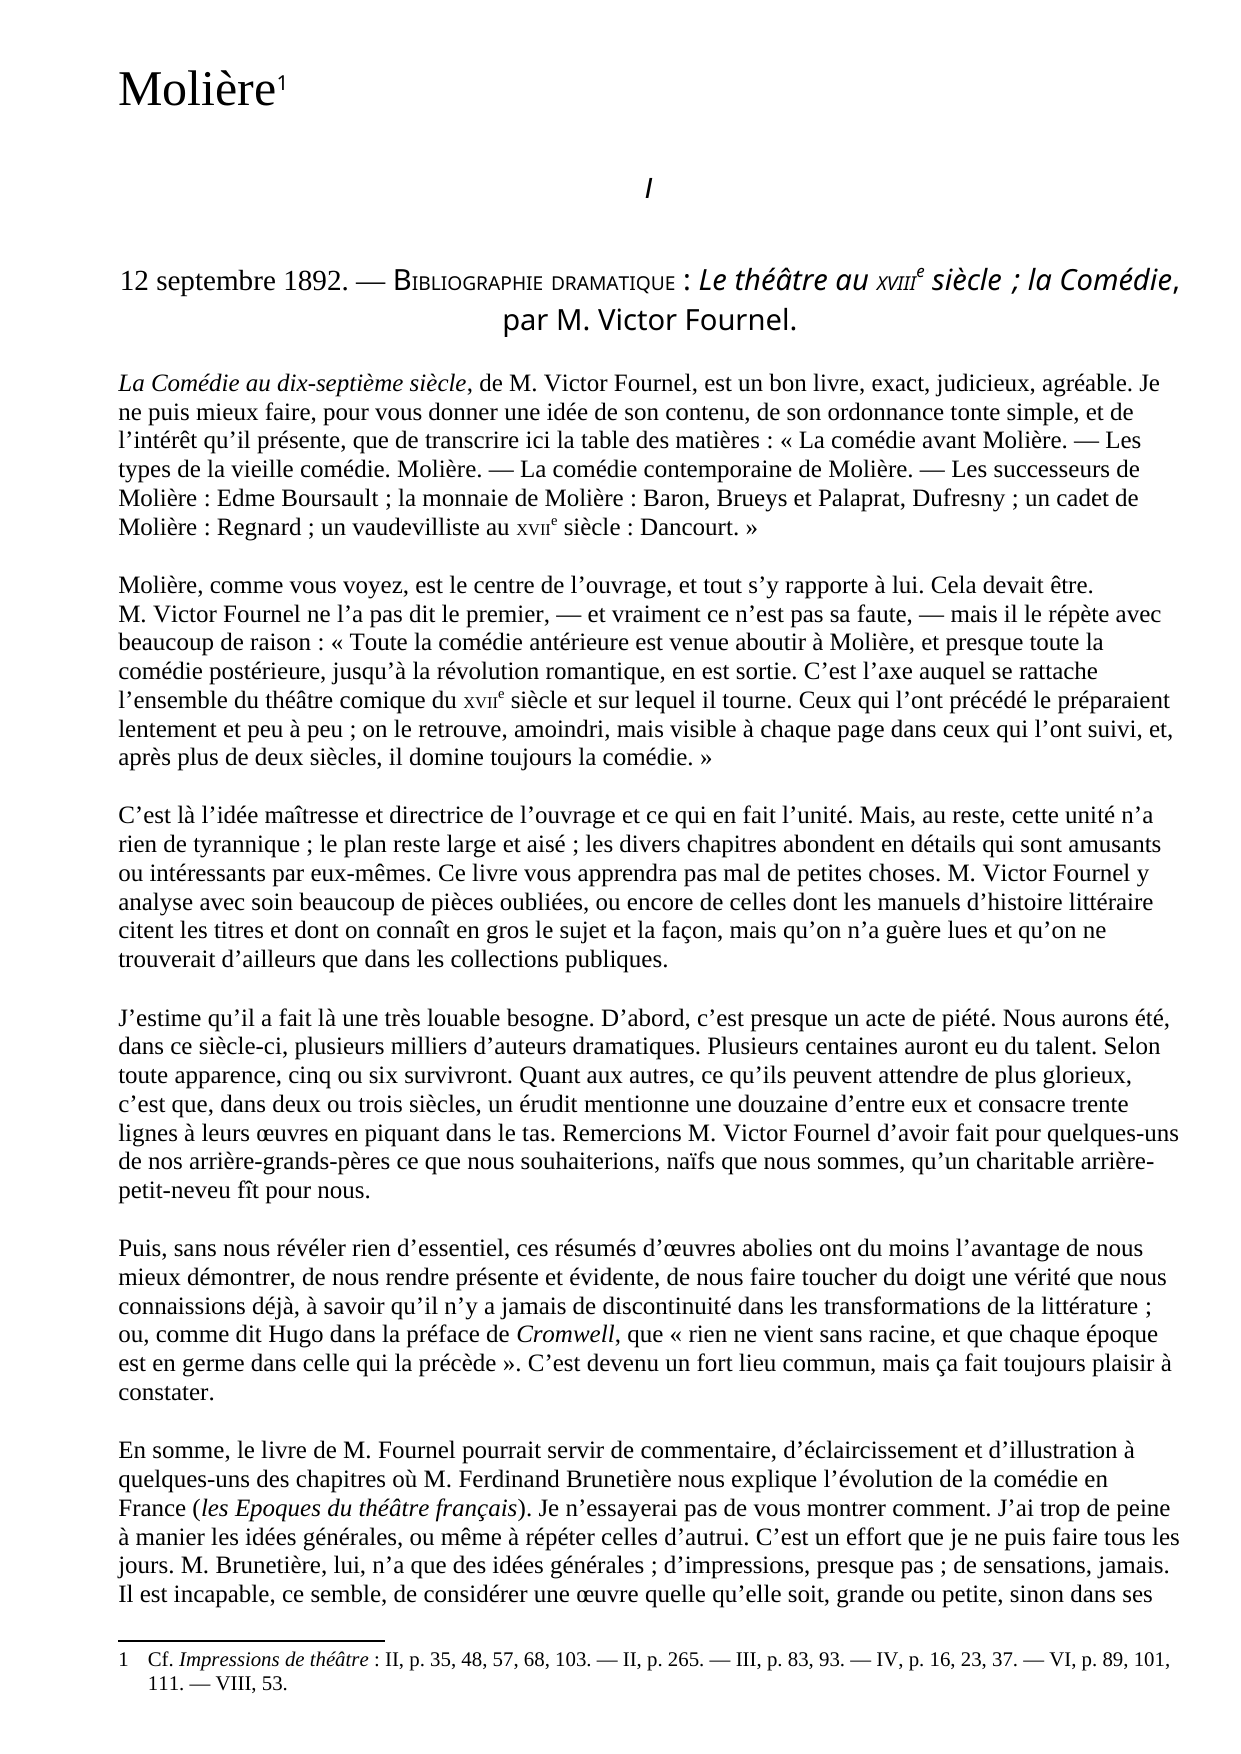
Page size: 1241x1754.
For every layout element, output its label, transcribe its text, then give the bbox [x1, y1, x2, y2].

text Molière, comme vous voyez, est le centre de l’ouvrage, et tout s’y rapporte à lui. Cela devait être. M. Victor Fournel ne l’a pas dit le premier, — et vraiment ce n’est pas sa faute, — mais il le répète avec beaucoup de raison : « Toute la comédie antérieure est venue aboutir à Molière, et presque toute la comédie postérieure, jusqu’à la révolution romantique, en est sortie. C’est l’axe auquel se rattache l’ensemble du théâtre comique du xviie siècle et sur lequel il tourne. Ceux qui l’ont précédé le préparaient lentement et peu à peu ; on le retrouve, amoindri, mais visible à chaque page dans ceux qui l’ont suivi, et, après plus de deux siècles, il domine toujours la comédie. » [118, 570, 1181, 771]
subtitle Molière [118, 59, 1181, 117]
text Puis, sans nous révéler rien d’essentiel, ces résumés d’œuvres abolies ont du moins l’avantage de nous mieux démontrer, de nous rendre présente et évidente, de nous faire toucher du doigt une vérité que nous connaissions déjà, à savoir qu’il n’y a jamais de discontinuité dans les transformations de la littérature ; ou, comme dit Hugo dans la préface de Cromwell, que « rien ne vient sans racine, et que chaque époque est en germe dans celle qui la précède ». C’est devenu un fort lieu commun, mais ça fait toujours plaisir à constater. [118, 1233, 1181, 1406]
subtitle I [118, 171, 1181, 204]
text C’est là l’idée maîtresse et directrice de l’ouvrage et ce qui en fait l’unité. Mais, au reste, cette unité n’a rien de tyrannique ; le plan reste large et aisé ; les divers chapitres abondent en détails qui sont amusants ou intéressants par eux-mêmes. Ce livre vous apprendra pas mal de petites choses. M. Victor Fournel y analyse avec soin beaucoup de pièces oubliées, ou encore de celles dont les manuels d’histoire littéraire citent les titres et dont on connaît en gros le sujet et la façon, mais qu’on n’a guère lues et qu’on ne trouverait d’ailleurs que dans les collections publiques. [118, 801, 1181, 973]
subtitle 12 septembre 1892. — Bibliographie dramatique : Le théâtre au xviiie siècle ; la Comédie, par M. Victor Fournel. [118, 259, 1181, 338]
text Cf. Impressions de théâtre : II, p. 35, 48, 57, 68, 103. — II, p. 265. — III, p. 83, 93. — IV, p. 16, 23, 37. — VI, p. 89, 101, 111. — VIII, 53. [118, 1647, 1181, 1695]
text En somme, le livre de M. Fournel pourrait servir de commentaire, d’éclaircissement et d’illustration à quelques-uns des chapitres où M. Ferdinand Brunetière nous explique l’évolution de la comédie en France (les Epoques du théâtre français). Je n’essayerai pas de vous montrer comment. J’ai trop de peine à manier les idées générales, ou même à répéter celles d’autrui. C’est un effort que je ne puis faire tous les jours. M. Brunetière, lui, n’a que des idées générales ; d’impressions, presque pas ; de sensations, jamais. Il est incapable, ce semble, de considérer une œuvre quelle qu’elle soit, grande ou petite, sinon dans ses [118, 1435, 1181, 1608]
text La Comédie au dix-septième siècle, de M. Victor Fournel, est un bon livre, exact, judicieux, agréable. Je ne puis mieux faire, pour vous donner une idée de son contenu, de son ordonnance tonte simple, et de l’intérêt qu’il présente, que de transcrire ici la table des matières : « La comédie avant Molière. — Les types de la vieille comédie. Molière. — La comédie contemporaine de Molière. — Les successeurs de Molière : Edme Boursault ; la monnaie de Molière : Baron, Brueys et Palaprat, Dufresny ; un cadet de Molière : Regnard ; un vaudevilliste au xviie siècle : Dancourt. » [118, 368, 1181, 540]
text J’estime qu’il a fait là une très louable besogne. D’abord, c’est presque un acte de piété. Nous aurons été, dans ce siècle-ci, plusieurs milliers d’auteurs dramatiques. Plusieurs centaines auront eu du talent. Selon toute apparence, cinq ou six survivront. Quant aux autres, ce qu’ils peuvent attendre de plus glorieux, c’est que, dans deux ou trois siècles, un érudit mentionne une douzaine d’entre eux et consacre trente lignes à leurs œuvres en piquant dans le tas. Remercions M. Victor Fournel d’avoir fait pour quelques-uns de nos arrière-grands-pères ce que nous souhaiterions, naïfs que nous sommes, qu’un charitable arrière-petit-neveu fît pour nous. [118, 1003, 1181, 1204]
